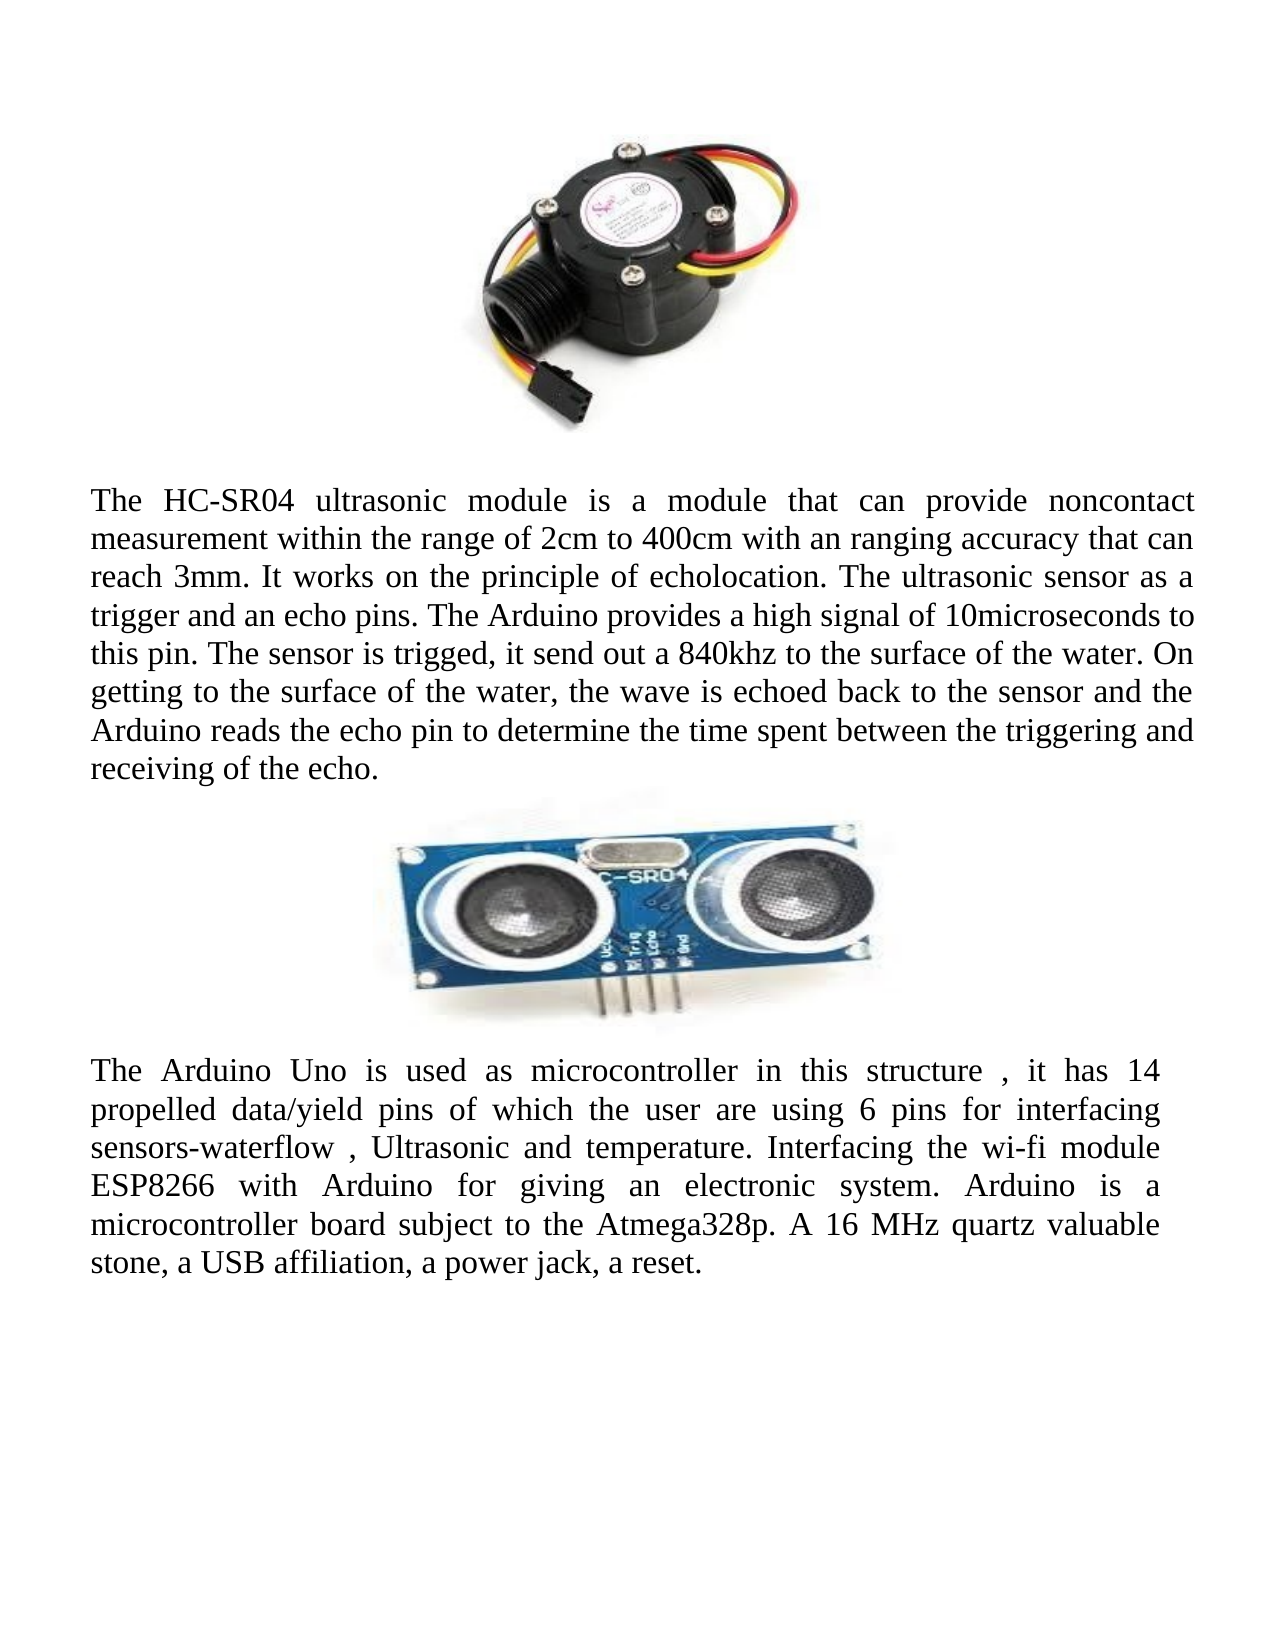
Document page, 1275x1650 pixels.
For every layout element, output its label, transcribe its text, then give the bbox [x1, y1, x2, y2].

text The HC-SR04 ultrasonic module is a module that can provide noncontact measurement within the range of 2cm to 400cm with an ranging accuracy that can reach 3mm. It works on the principle of echolocation. The ultrasonic sensor as a trigger and an echo pins. The Arduino provides a high signal of 10microseconds to this pin. The sensor is trigged, it send out a 840khz to the surface of the water. On getting to the surface of the water, the wave is echoed back to the sensor and the Arduino reads the echo pin to determine the time spent between the triggering and receiving of the echo. [90, 480, 1196, 786]
text The Arduino Uno is used as microcontroller in this structure , it has 14 propelled data/yield pins of which the user are using 6 pins for interfacing sensors-waterflow , Ultrasonic and temperature. Interfacing the wi-fi module ESP8266 with Arduino for giving an electronic system. Arduino is a microcontroller board subject to the Atmega328p. A 16 MHz quartz valuable stone, a USB affiliation, a power jack, a reset. [90, 1050, 1162, 1280]
